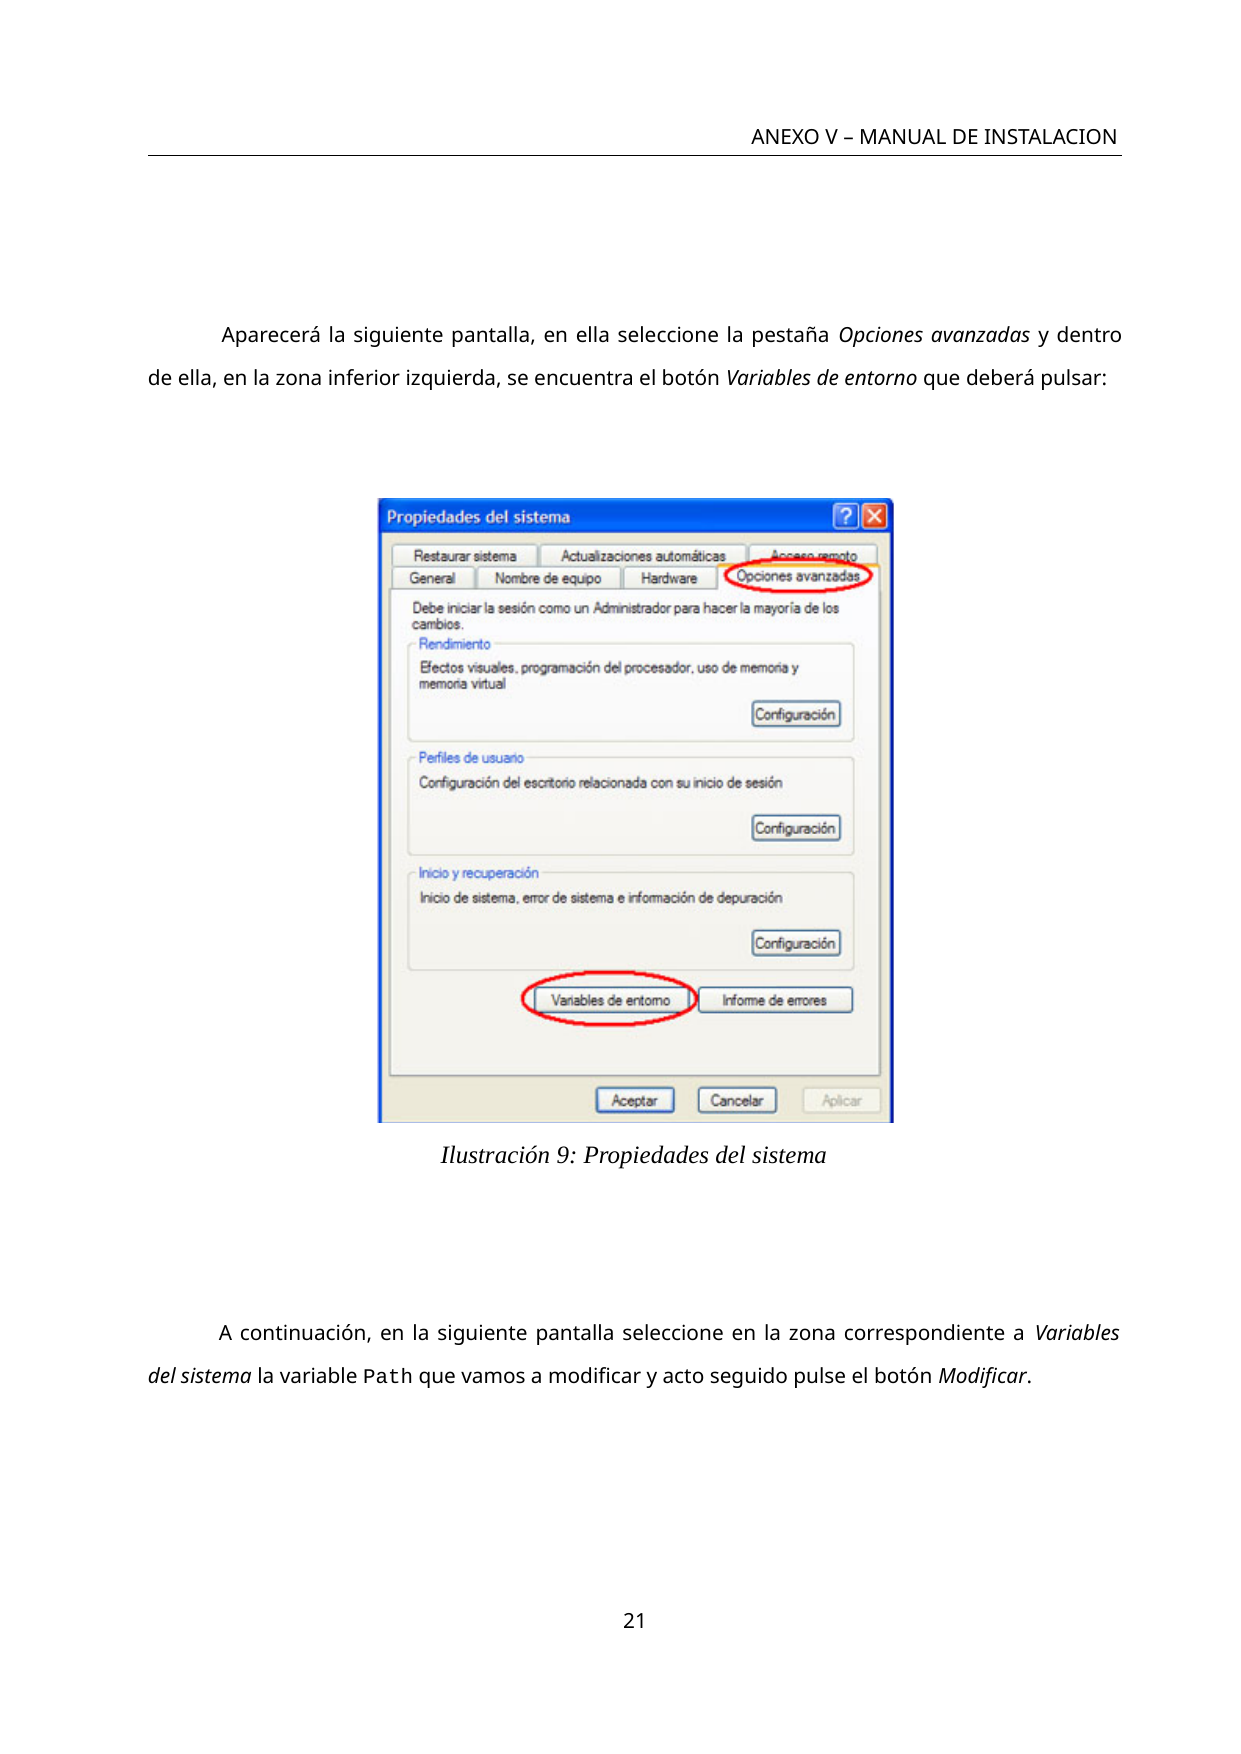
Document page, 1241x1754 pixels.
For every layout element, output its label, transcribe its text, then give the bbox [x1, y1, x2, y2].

text Aparecerá la siguiente pantalla, en ella seleccione la pestaña Opciones avanzadas y dentro de ella, en la zona inferior izquierda, se encuentra el botón Variables de entorno que deberá pulsar: [148, 320, 1122, 391]
text A continuación, en la siguiente pantalla seleccione en la zona correspondiente a Variables del sistema la variable Path que vamos a modificar y acto seguido pulse el botón Modificar. [148, 1318, 1122, 1389]
text Ilustración 9: Propiedades del sistema [376, 1140, 893, 1169]
